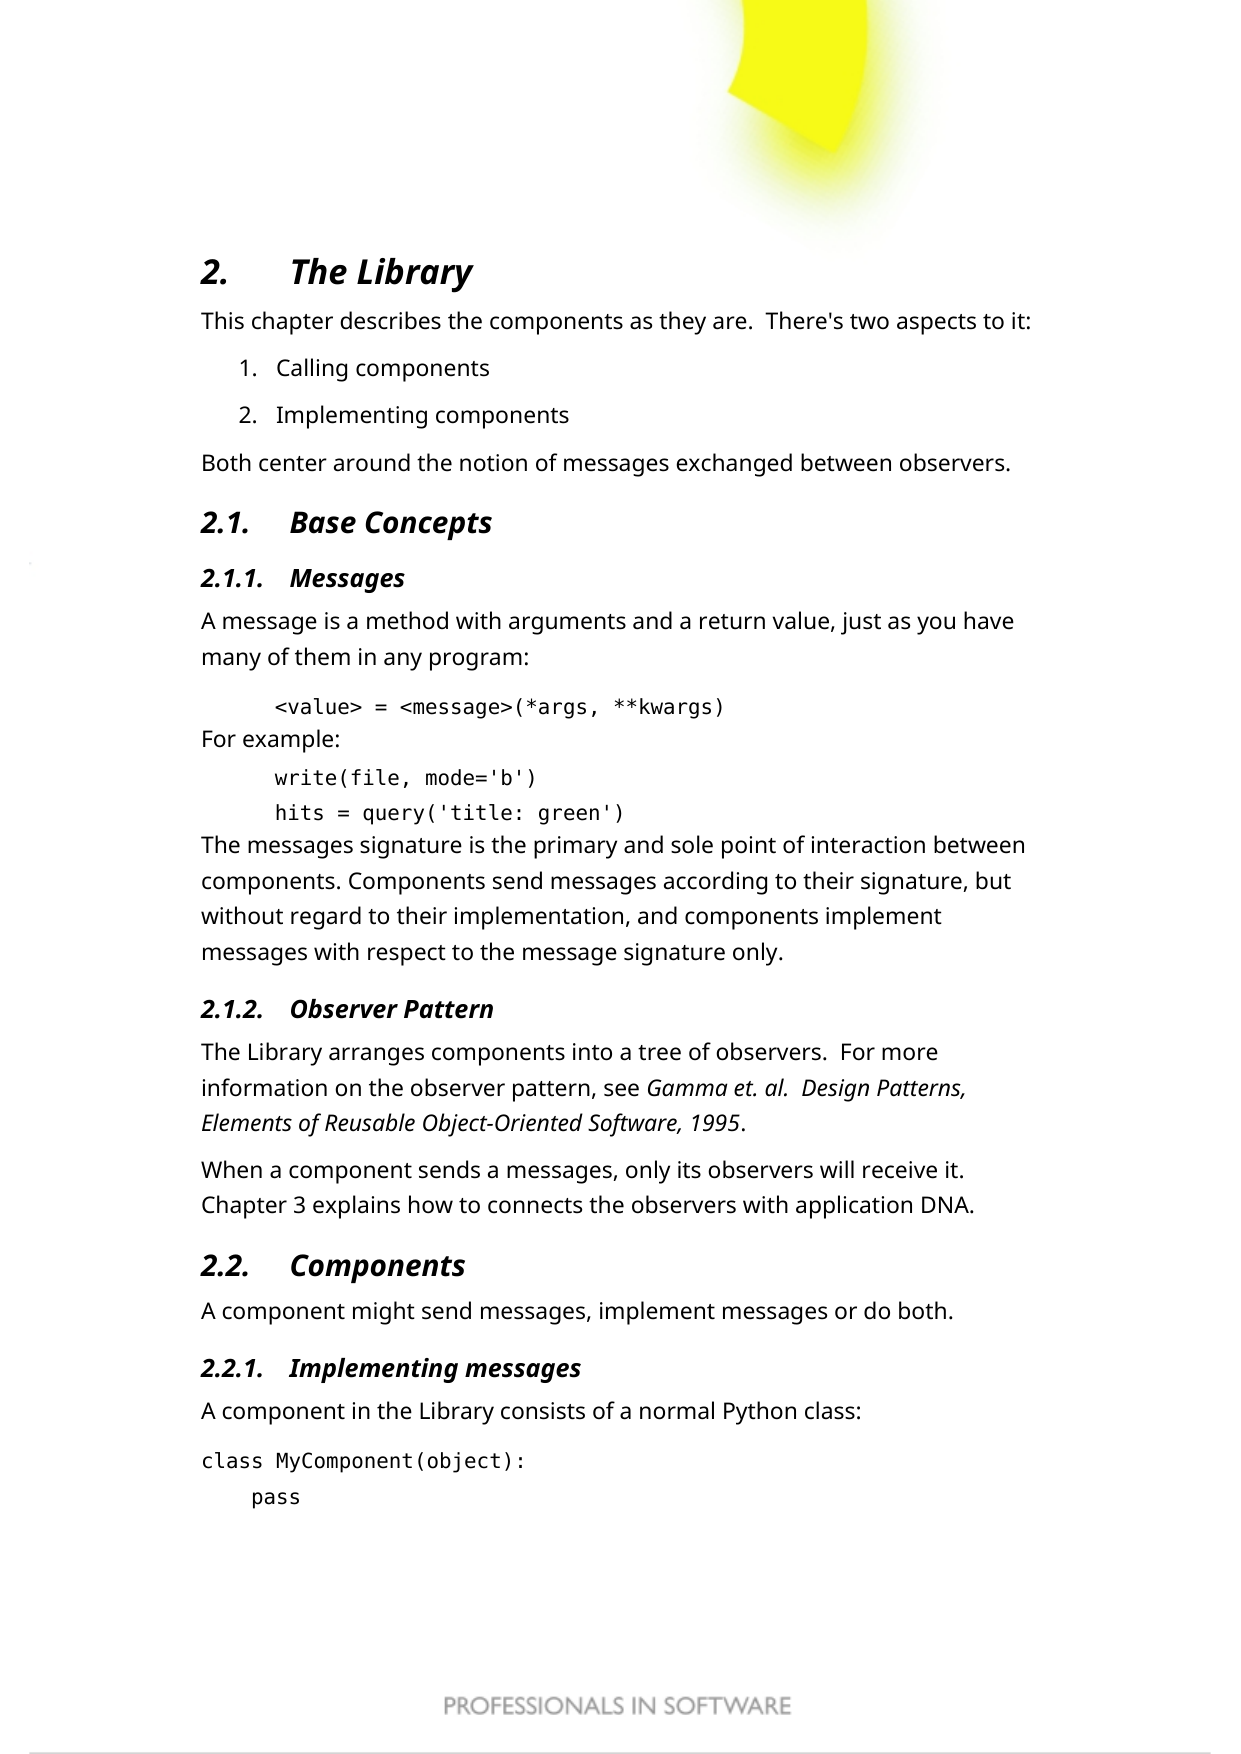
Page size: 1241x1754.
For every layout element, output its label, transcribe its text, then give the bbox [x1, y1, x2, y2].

subtitle Components [201, 1244, 1039, 1285]
subtitle The Library [201, 248, 1039, 295]
text A component in the Library consists of a normal Python class: [201, 1391, 1039, 1427]
picture [220, 1221, 1021, 1244]
picture [220, 1138, 1021, 1150]
subtitle Base Concepts [201, 501, 1039, 542]
text class MyComponent(object): pass [201, 1438, 1039, 1509]
text The messages signature is the primary and sole point of interaction between components. Components send messages according to their signature, but without regard to their implementation, and components implement messages with respect to the message signature only. [201, 825, 1039, 967]
list Implementing components [238, 395, 1039, 431]
list Calling components [238, 348, 1039, 383]
text When a component sends a messages, only its observers will receive it. Chapter 3 explains how to connects the observers with application DNA. [201, 1150, 1039, 1221]
text The Library arranges components into a tree of observers. For more information on the observer pattern, see Gamma et. al. Design Patterns, Elements of Reusable Object-Oriented Software, 1995. [201, 1032, 1039, 1138]
text A component might send messages, implement messages or do both. [201, 1291, 1039, 1326]
picture [220, 542, 1021, 560]
picture [220, 967, 1021, 991]
text A message is a method with arguments and a return value, just as you have many of them in any program: [201, 601, 1039, 672]
picture [220, 595, 1021, 601]
picture [220, 478, 1021, 501]
subtitle Messages [201, 560, 1039, 595]
text This chapter describes the components as they are. There's two aspects to it: [201, 301, 1039, 336]
picture [220, 672, 1021, 684]
text <value> = <message>(*args, **kwargs) [201, 684, 1039, 719]
text For example: [201, 719, 1039, 754]
text Both center around the notion of messages exchanged between observers. [201, 442, 1039, 478]
subtitle Observer Pattern [201, 991, 1039, 1026]
subtitle Implementing messages [201, 1350, 1039, 1385]
text write(file, mode='b') hits = query('title: green') [201, 754, 1039, 825]
picture [220, 1026, 1021, 1032]
